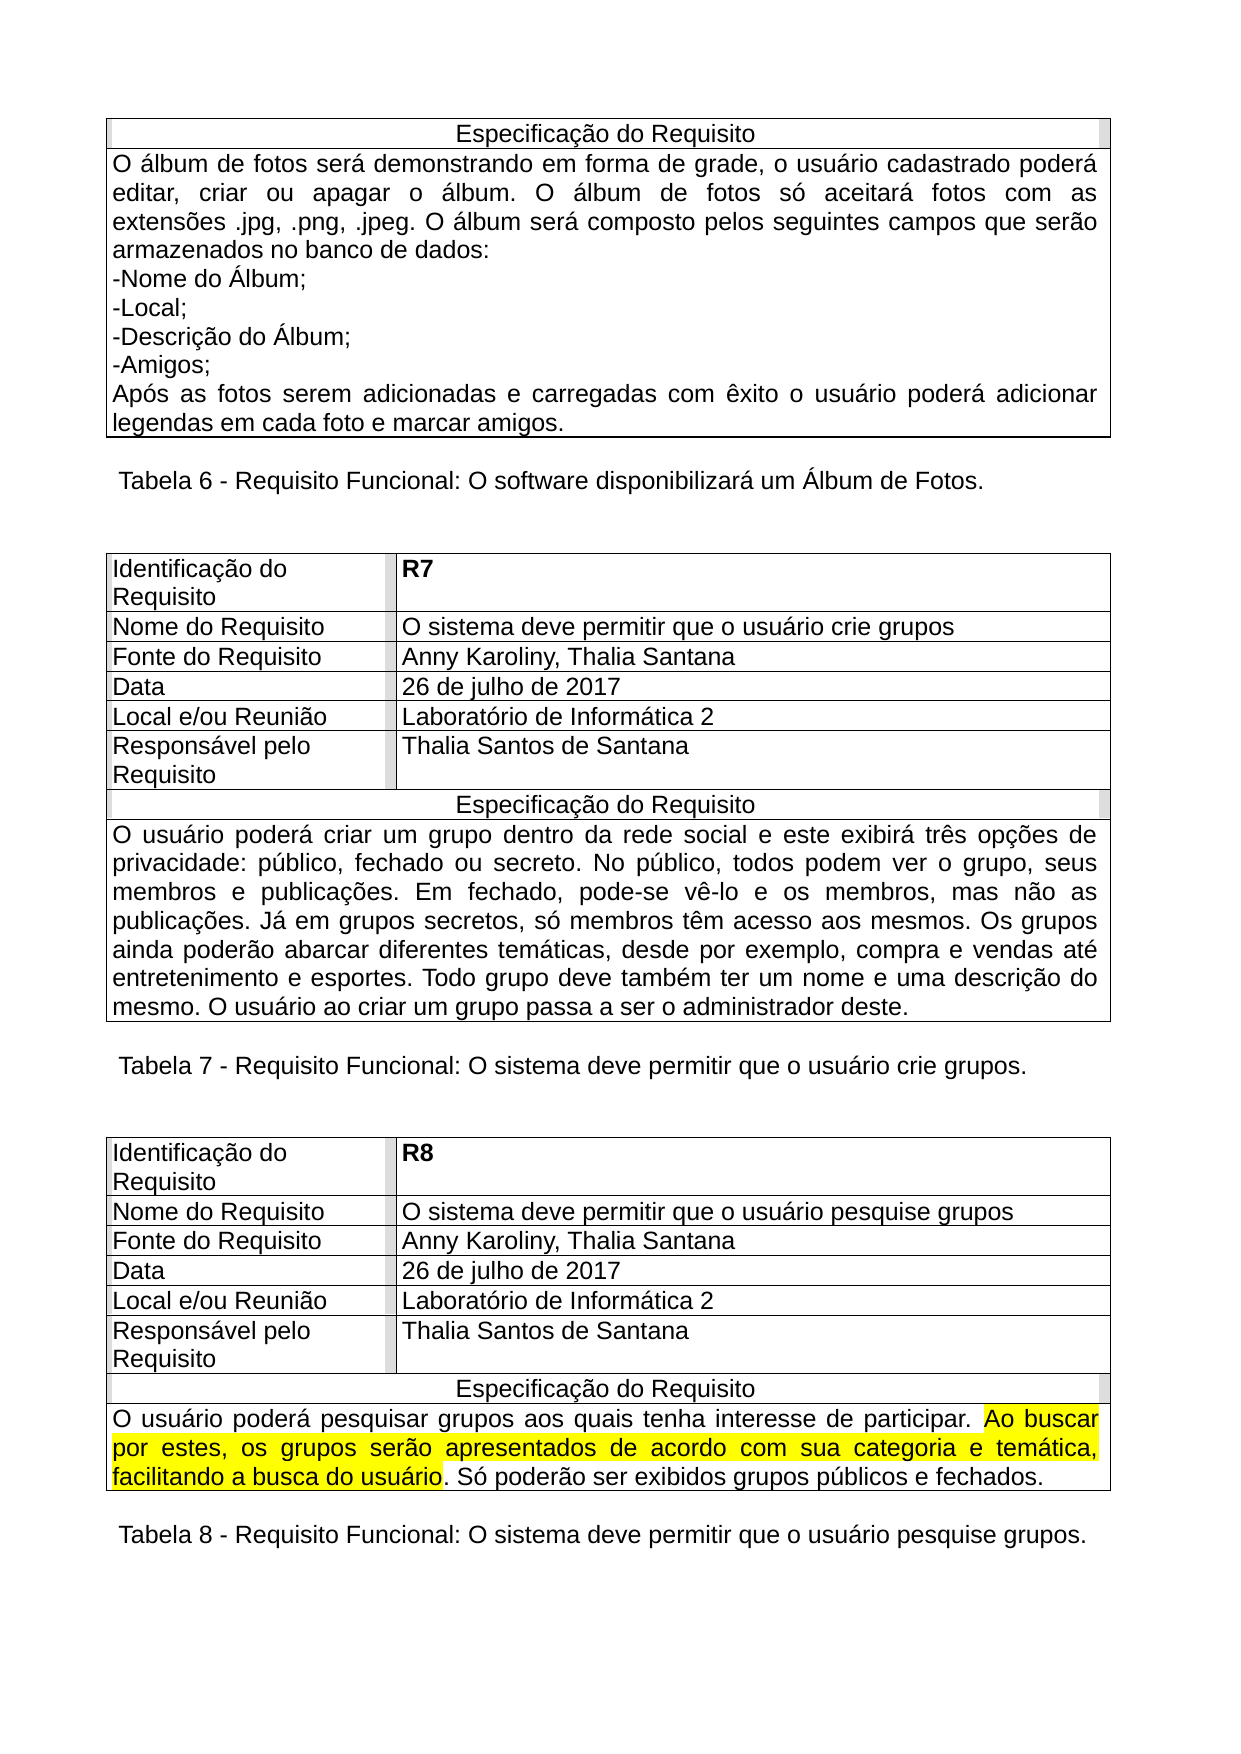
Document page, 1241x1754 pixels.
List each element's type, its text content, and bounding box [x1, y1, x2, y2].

table_cell Laboratório de Informática 2 [397, 1286, 1110, 1314]
table_cell Responsável pelo Requisito [385, 731, 396, 789]
text Tabela 6 - Requisito Funcional: O software disponibilizará um Álbum de Fotos. [118, 466, 1122, 495]
table_cell Data [107, 672, 112, 700]
table_cell Data [385, 672, 396, 700]
table_cell Anny Karoliny, Thalia Santana [397, 1226, 1110, 1255]
table_cell Thalia Santos de Santana [397, 731, 1110, 789]
table_cell Thalia Santos de Santana [397, 1316, 1110, 1373]
table_cell 26 de julho de 2017 [397, 1256, 1110, 1285]
table_header Identificação do Requisito [385, 1138, 396, 1195]
table_cell Data [385, 1256, 396, 1285]
table_header R8 [397, 1138, 1110, 1195]
table_header Identificação do Requisito [385, 554, 396, 611]
table_header R7 [397, 554, 1110, 611]
text Tabela 8 - Requisito Funcional: O sistema deve permitir que o usuário pesquise grupos. [118, 1520, 1122, 1549]
table_cell Data [107, 1256, 112, 1285]
table_cell O sistema deve permitir que o usuário pesquise grupos [397, 1196, 1110, 1225]
text Tabela 7 - Requisito Funcional: O sistema deve permitir que o usuário crie grupos. [118, 1051, 1122, 1079]
table_cell Responsável pelo Requisito [385, 1316, 396, 1373]
